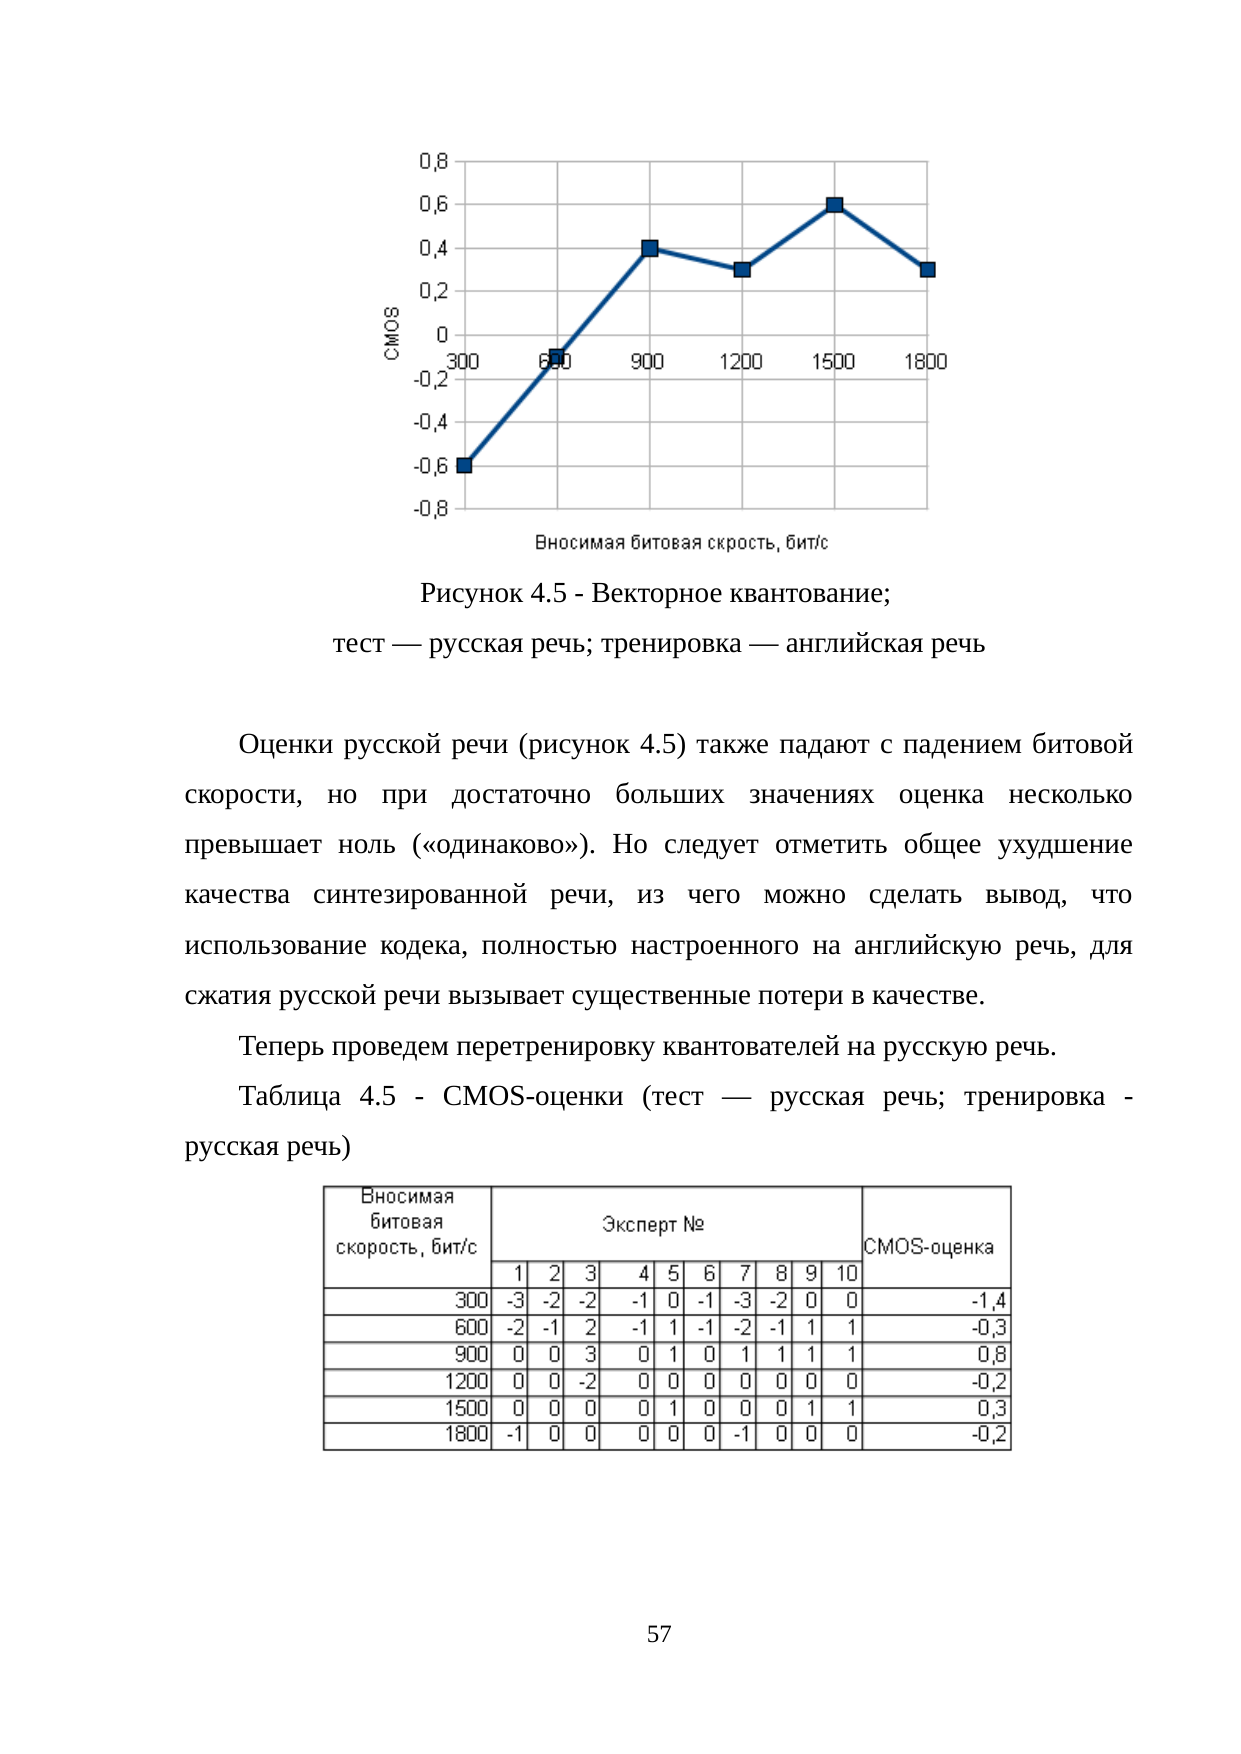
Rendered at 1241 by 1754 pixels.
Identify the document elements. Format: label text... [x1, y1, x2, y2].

text Теперь проведем перетренировку квантователей на русскую речь. [184, 1028, 1134, 1061]
text Таблица 4.5 - CMOS-оценки (тест — русская речь; тренировка - русская речь) [184, 1078, 1134, 1162]
text тест — русская речь; тренировка — английская речь [184, 625, 1134, 659]
text Оценки русской речи (рисунок 4.5) также падают с падением битовой скорости, но при достаточно больших значениях оценка несколько превышает ноль («одинаково»). Но следует отметить общее ухудшение качества синтезированной речи, из чего можно сделать вывод, что использование кодека, полностью настроенного на английскую речь, для сжатия русской речи вызывает существенные потери в качестве. [184, 726, 1134, 1011]
text Рисунок 4.5 - Векторное квантование; [184, 106, 1134, 608]
